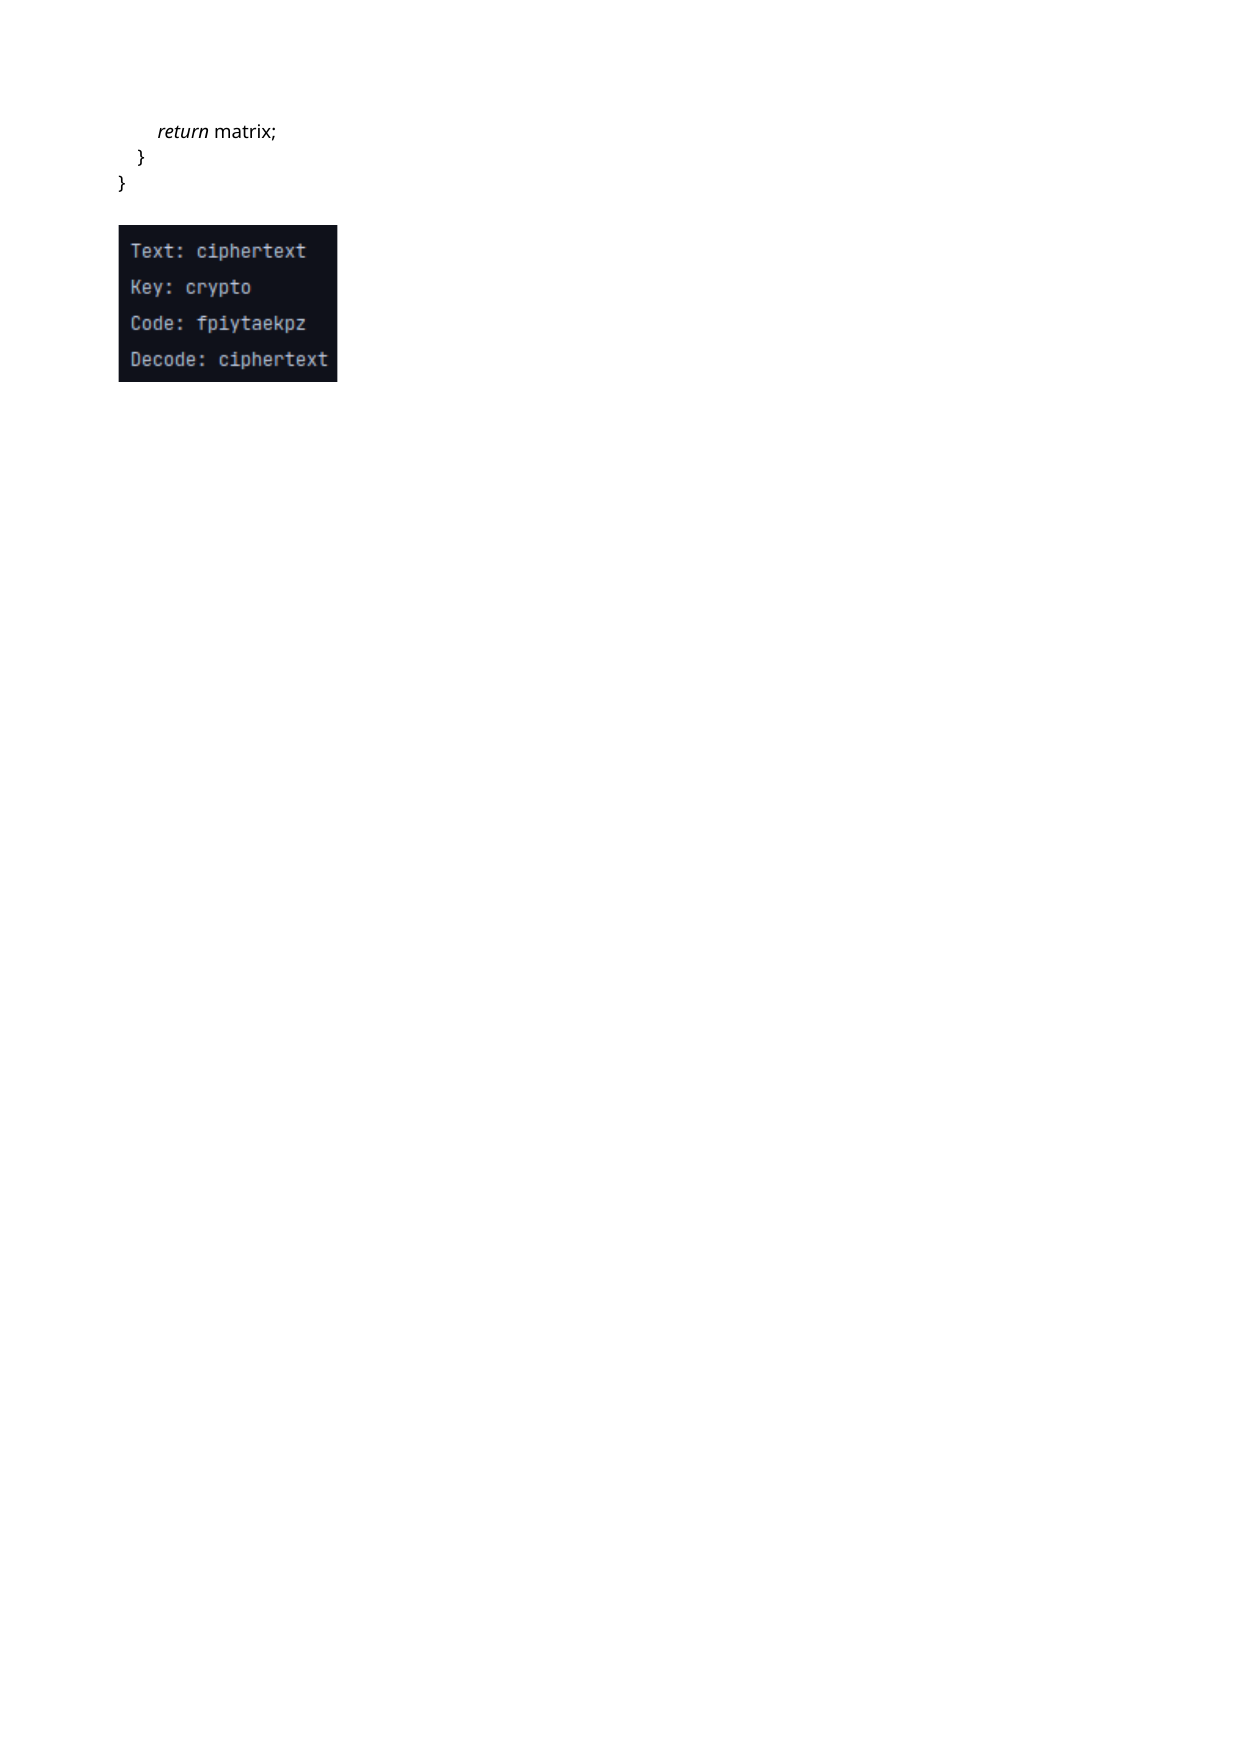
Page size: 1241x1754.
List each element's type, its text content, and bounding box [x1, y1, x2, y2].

text return matrix; } } [118, 118, 1122, 195]
picture [118, 225, 338, 382]
